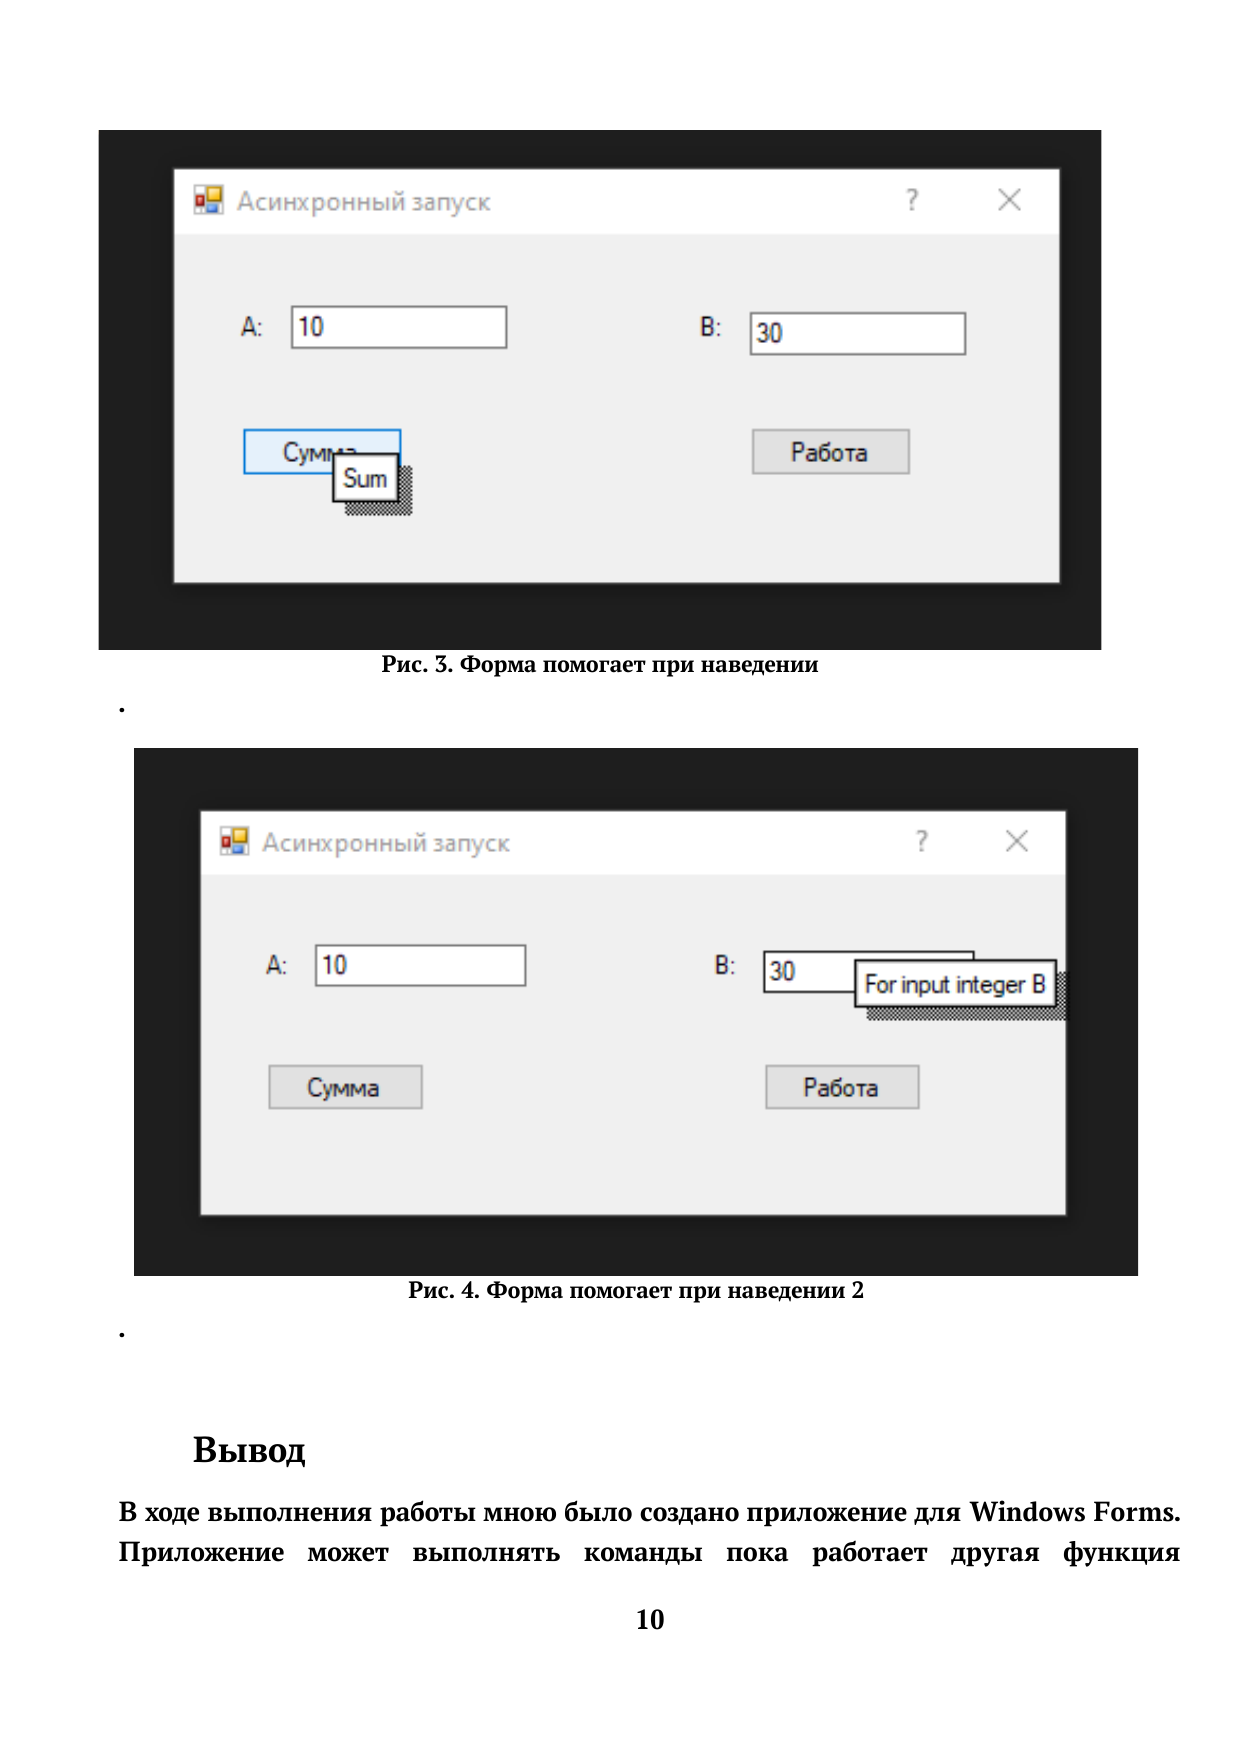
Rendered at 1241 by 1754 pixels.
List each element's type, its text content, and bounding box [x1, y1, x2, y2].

subtitle Вывод [192, 1426, 1181, 1471]
text . [99, 118, 1181, 718]
picture [214, 130, 1037, 650]
text Рис. 3. Форма помогает при наведении [99, 130, 1101, 678]
text Рис. 4. Форма помогает при наведении 2 [134, 748, 1138, 1304]
text В ходе выполнения работы мною было создано приложение для Windows Forms. Приложение может выполнять команды пока работает другая функция [118, 1494, 1181, 1568]
picture [452, 748, 1139, 1276]
text . [118, 725, 1181, 1344]
